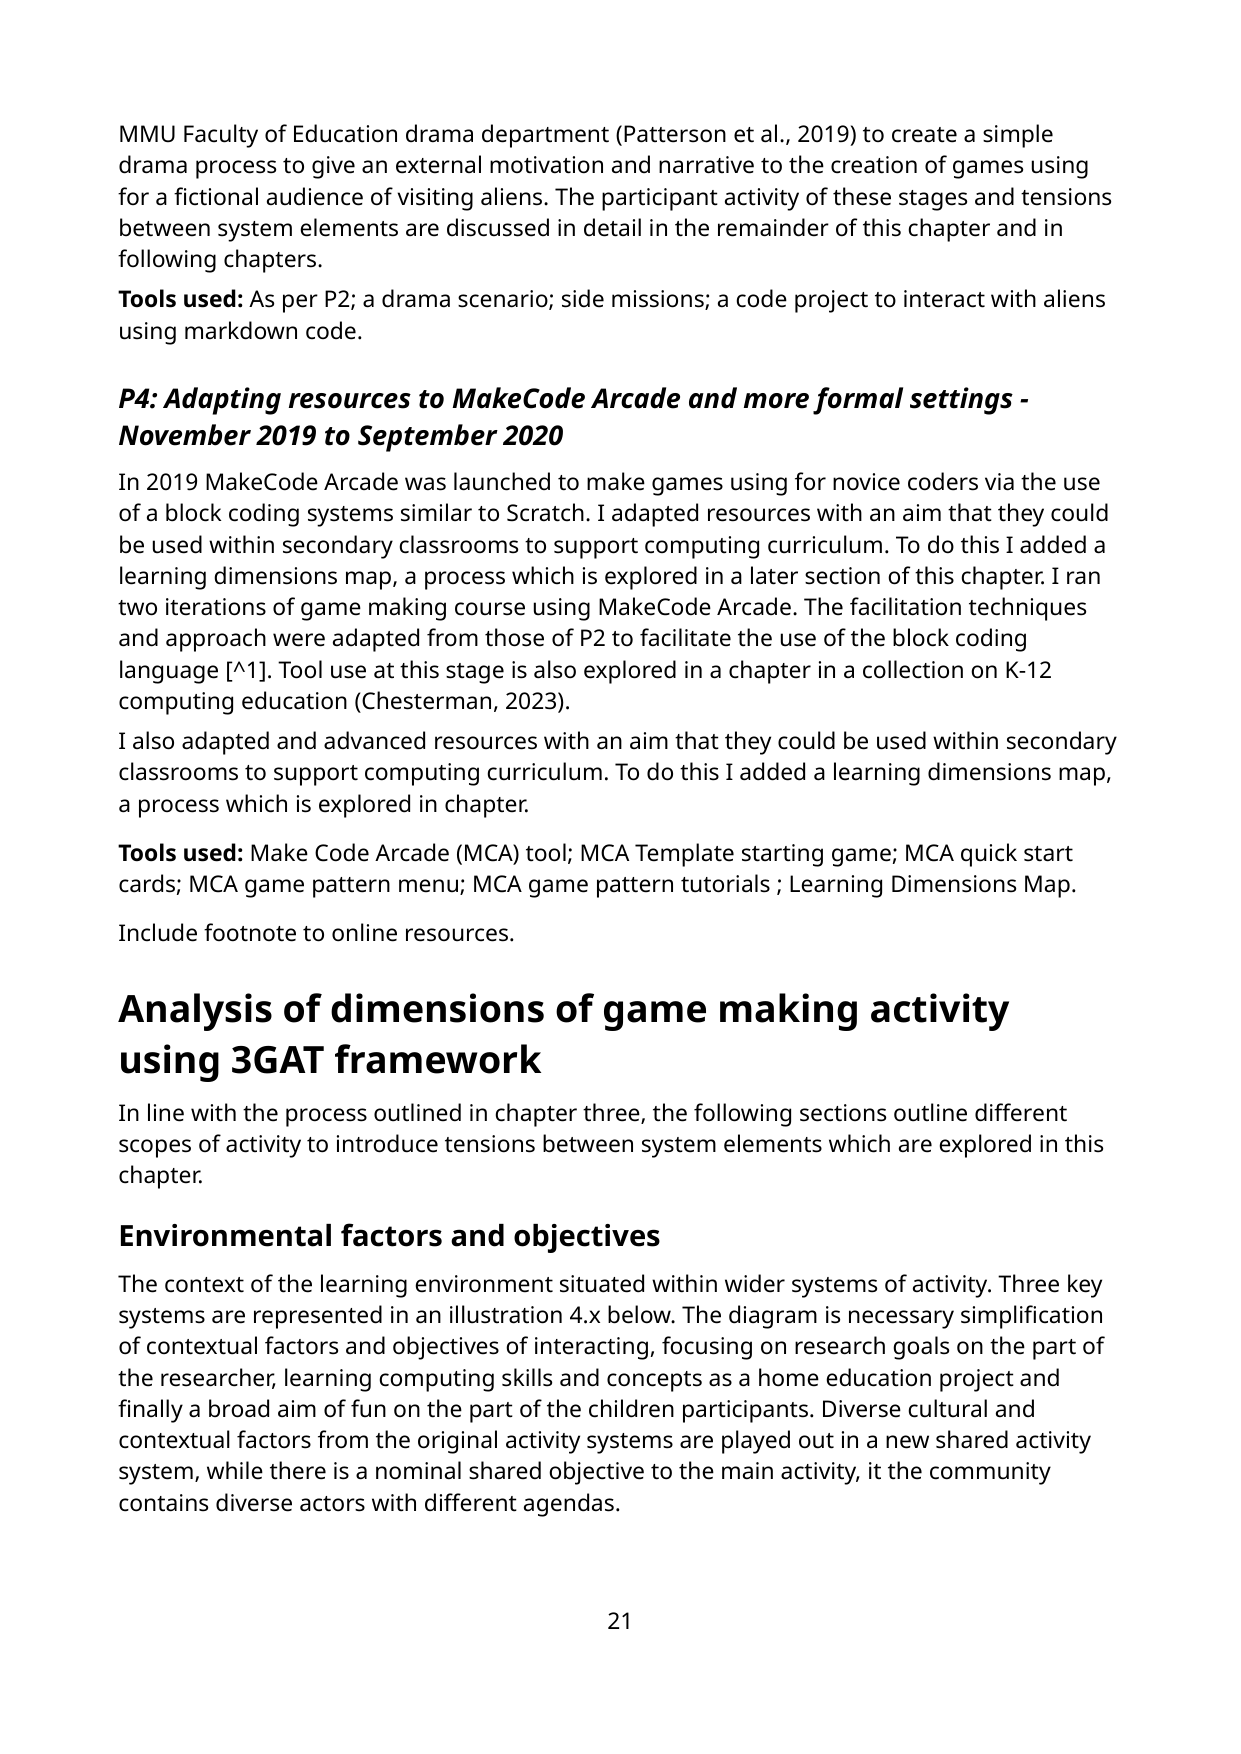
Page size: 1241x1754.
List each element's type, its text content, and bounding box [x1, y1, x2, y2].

subtitle Environmental factors and objectives [118, 1216, 1122, 1255]
text Tools used: Make Code Arcade (MCA) tool; MCA Template starting game; MCA quick start cards; MCA game pattern menu; MCA game pattern tutorials ; Learning Dimensions Map. [118, 837, 1122, 899]
text In 2019 MakeCode Arcade was launched to make games using for novice coders via the use of a block coding systems similar to Scratch. I adapted resources with an aim that they could be used within secondary classrooms to support computing curriculum. To do this I added a learning dimensions map, a process which is explored in a later section of this chapter. I ran two iterations of game making course using MakeCode Arcade. The facilitation techniques and approach were adapted from those of P2 to facilitate the use of the block coding language [^1]. Tool use at this stage is also explored in a chapter in a collection on K-12 computing education (Chesterman, 2023). [118, 466, 1122, 716]
text Include footnote to online resources. [118, 917, 1122, 948]
subtitle Analysis of dimensions of game making activity using 3GAT framework [118, 982, 1122, 1084]
text I also adapted and advanced resources with an aim that they could be used within secondary classrooms to support computing curriculum. To do this I added a learning dimensions map, a process which is explored in chapter. [118, 725, 1122, 819]
text MMU Faculty of Education drama department (Patterson et al., 2019) to create a simple drama process to give an external motivation and narrative to the creation of games using for a fictional audience of visiting aliens. The participant activity of these stages and tensions between system elements are discussed in detail in the remainder of this chapter and in following chapters. [118, 118, 1122, 274]
text Tools used: As per P2; a drama scenario; side missions; a code project to interact with aliens using markdown code. [118, 283, 1122, 346]
text The context of the learning environment situated within wider systems of activity. Three key systems are represented in an illustration 4.x below. The diagram is necessary simplification of contextual factors and objectives of interacting, focusing on research goals on the part of the researcher, learning computing skills and concepts as a home education project and finally a broad aim of fun on the part of the children participants. Diverse cultural and contextual factors from the original activity systems are played out in a new shared activity system, while there is a nominal shared objective to the main activity, it the community contains diverse actors with different agendas. [118, 1268, 1122, 1518]
subtitle P4: Adapting resources to MakeCode Arcade and more formal settings - November 2019 to September 2020 [118, 380, 1122, 453]
text In line with the process outlined in chapter three, the following sections outline different scopes of activity to introduce tensions between system elements which are explored in this chapter. [118, 1097, 1122, 1191]
